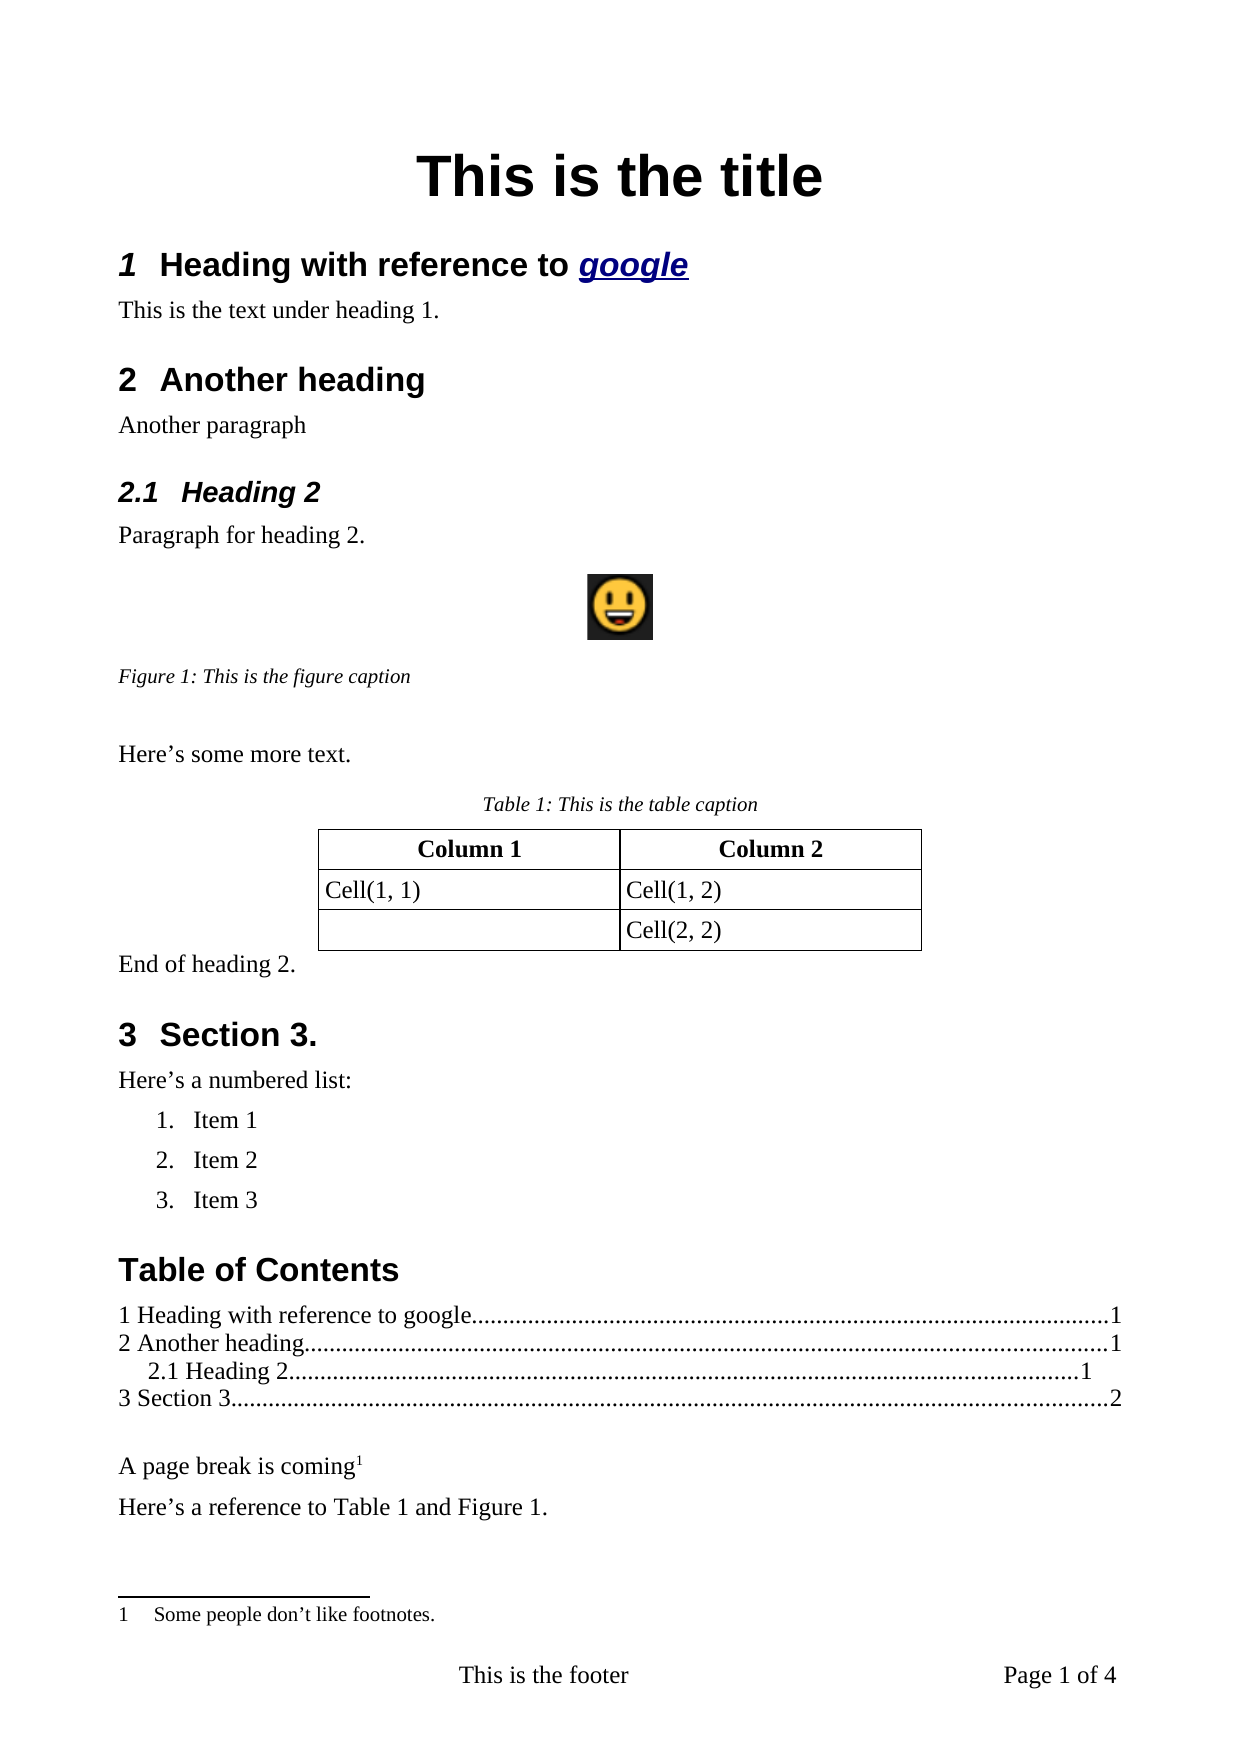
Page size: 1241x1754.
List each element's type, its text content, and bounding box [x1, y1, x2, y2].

table_header Column 2 [621, 830, 921, 869]
text End of heading 2. [118, 951, 1122, 978]
table_header Column 1 [319, 830, 619, 869]
list Item 1 [156, 1106, 1122, 1134]
text Another paragraph [118, 411, 1122, 439]
text A page break is coming [118, 1452, 1122, 1480]
list Item 3 [156, 1186, 1122, 1214]
text Here’s some more text. [118, 741, 1122, 768]
subtitle Section 3. [118, 1016, 1122, 1053]
text 2 Another heading 1 [118, 1329, 1122, 1357]
subtitle Table of Contents [118, 1252, 1122, 1289]
text Paragraph for heading 2. [118, 521, 1122, 549]
list Item 2 [156, 1146, 1122, 1174]
subtitle Heading 2 [118, 476, 1122, 509]
subtitle Another heading [118, 361, 1122, 398]
text This is the text under heading 1. [118, 296, 1122, 323]
table_cell Cell(1, 2) [621, 870, 921, 909]
subtitle Heading with reference to google [118, 246, 1122, 283]
table_cell Cell(2, 2) [621, 910, 921, 949]
text Some people don’t like footnotes. [118, 1603, 1122, 1626]
text 3 Section 3. 2 [118, 1384, 1122, 1412]
text 1 Heading with reference to google 1 [118, 1301, 1122, 1329]
text Here’s a reference to Table 1 and Figure 1. [118, 1493, 1122, 1520]
text Here’s a numbered list: [118, 1066, 1122, 1093]
table_cell [319, 910, 619, 949]
picture [587, 574, 653, 640]
text Table 1: This is the table caption [118, 793, 1122, 816]
title This is the title [118, 143, 1122, 208]
text Figure 1: This is the figure caption [118, 665, 1122, 688]
table_cell Cell(1, 1) [319, 870, 619, 909]
text 2.1 Heading 2 1 [148, 1357, 1122, 1384]
